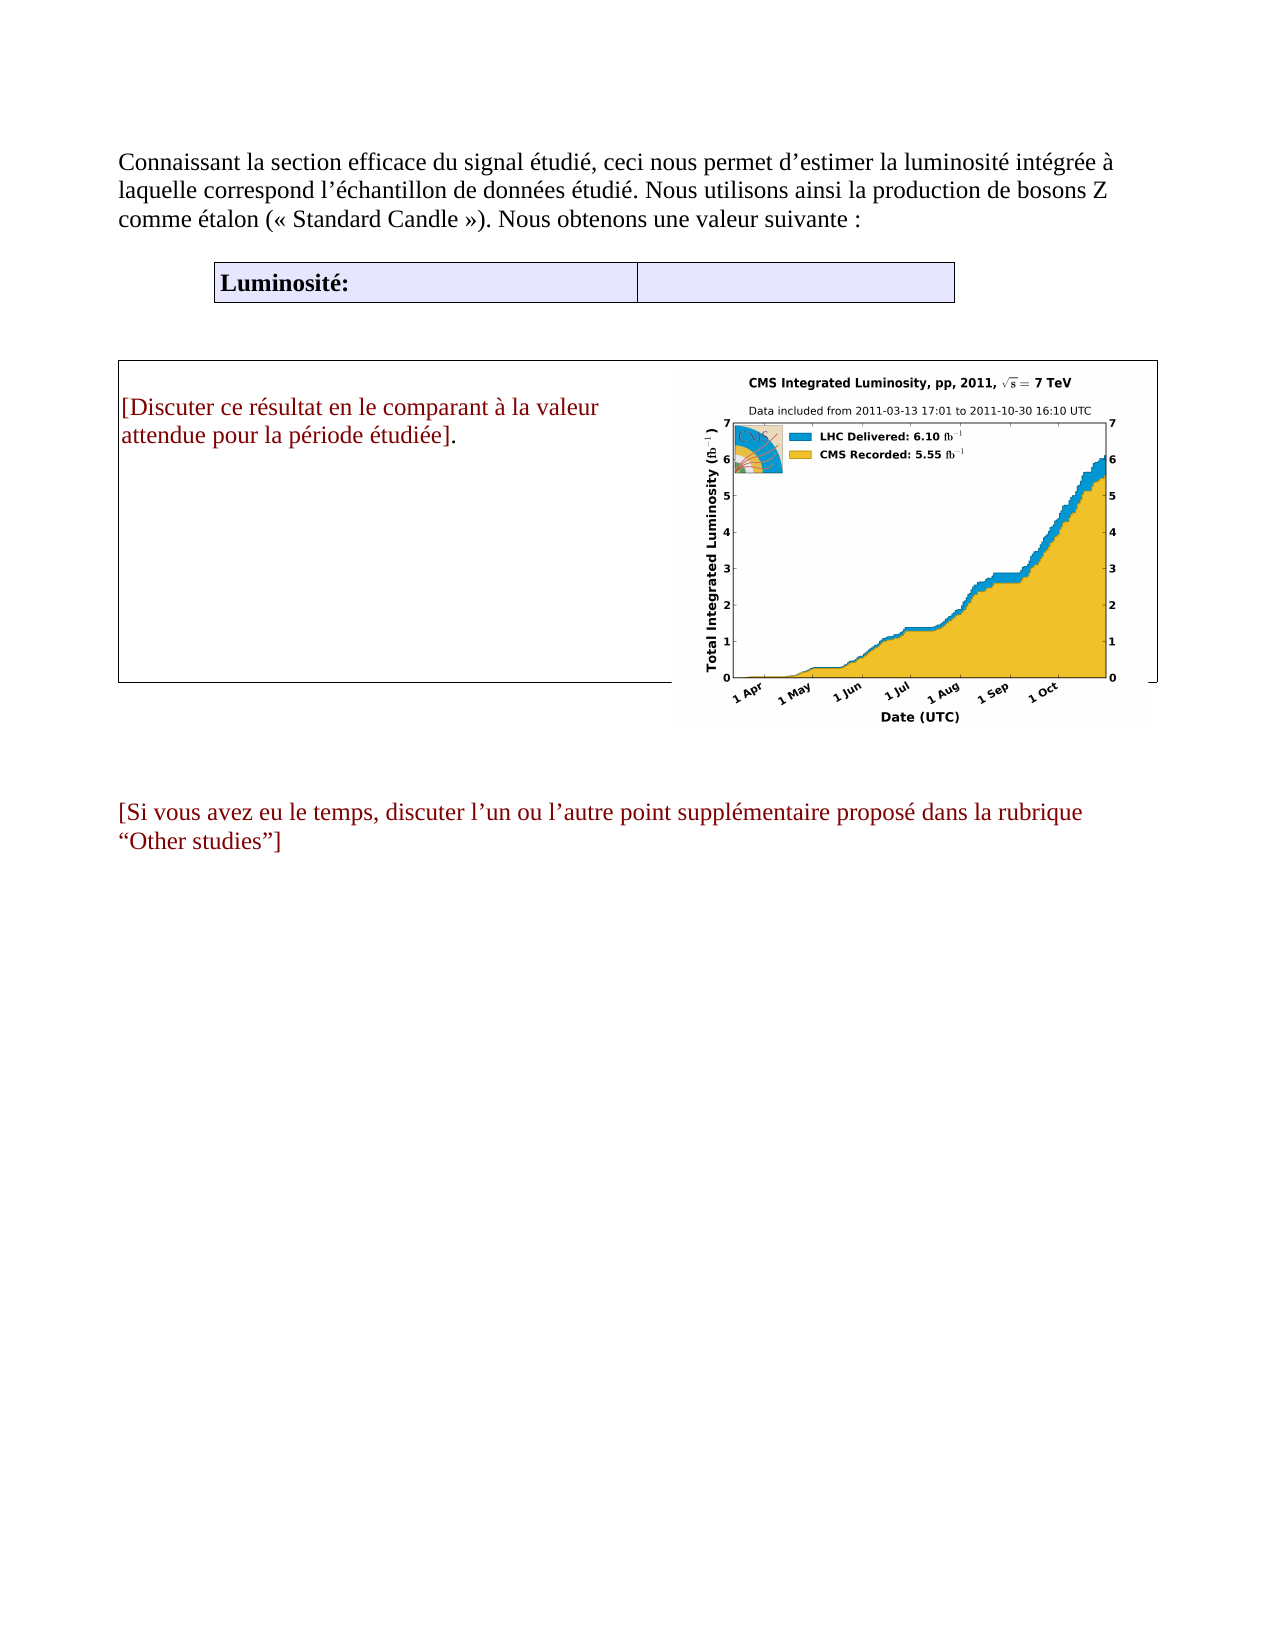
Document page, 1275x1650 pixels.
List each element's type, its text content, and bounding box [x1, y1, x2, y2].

text [Si vous avez eu le temps, discuter l’un ou l’autre point supplémentaire proposé dans la rubrique “Other studies”] [118, 797, 1157, 855]
table_header Luminosité: [215, 263, 637, 302]
table_header [638, 263, 954, 302]
picture [671, 369, 1149, 728]
text [Discuter ce résultat en le comparant à la valeur attendue pour la période étudiée]. [119, 388, 671, 449]
text Connaissant la section efficace du signal étudié, ceci nous permet d’estimer la luminosité intégrée à laquelle correspond l’échantillon de données étudié. Nous utilisons ainsi la production de bosons Z comme étalon (« Standard Candle »). Nous obtenons une valeur suivante : [118, 147, 1157, 233]
